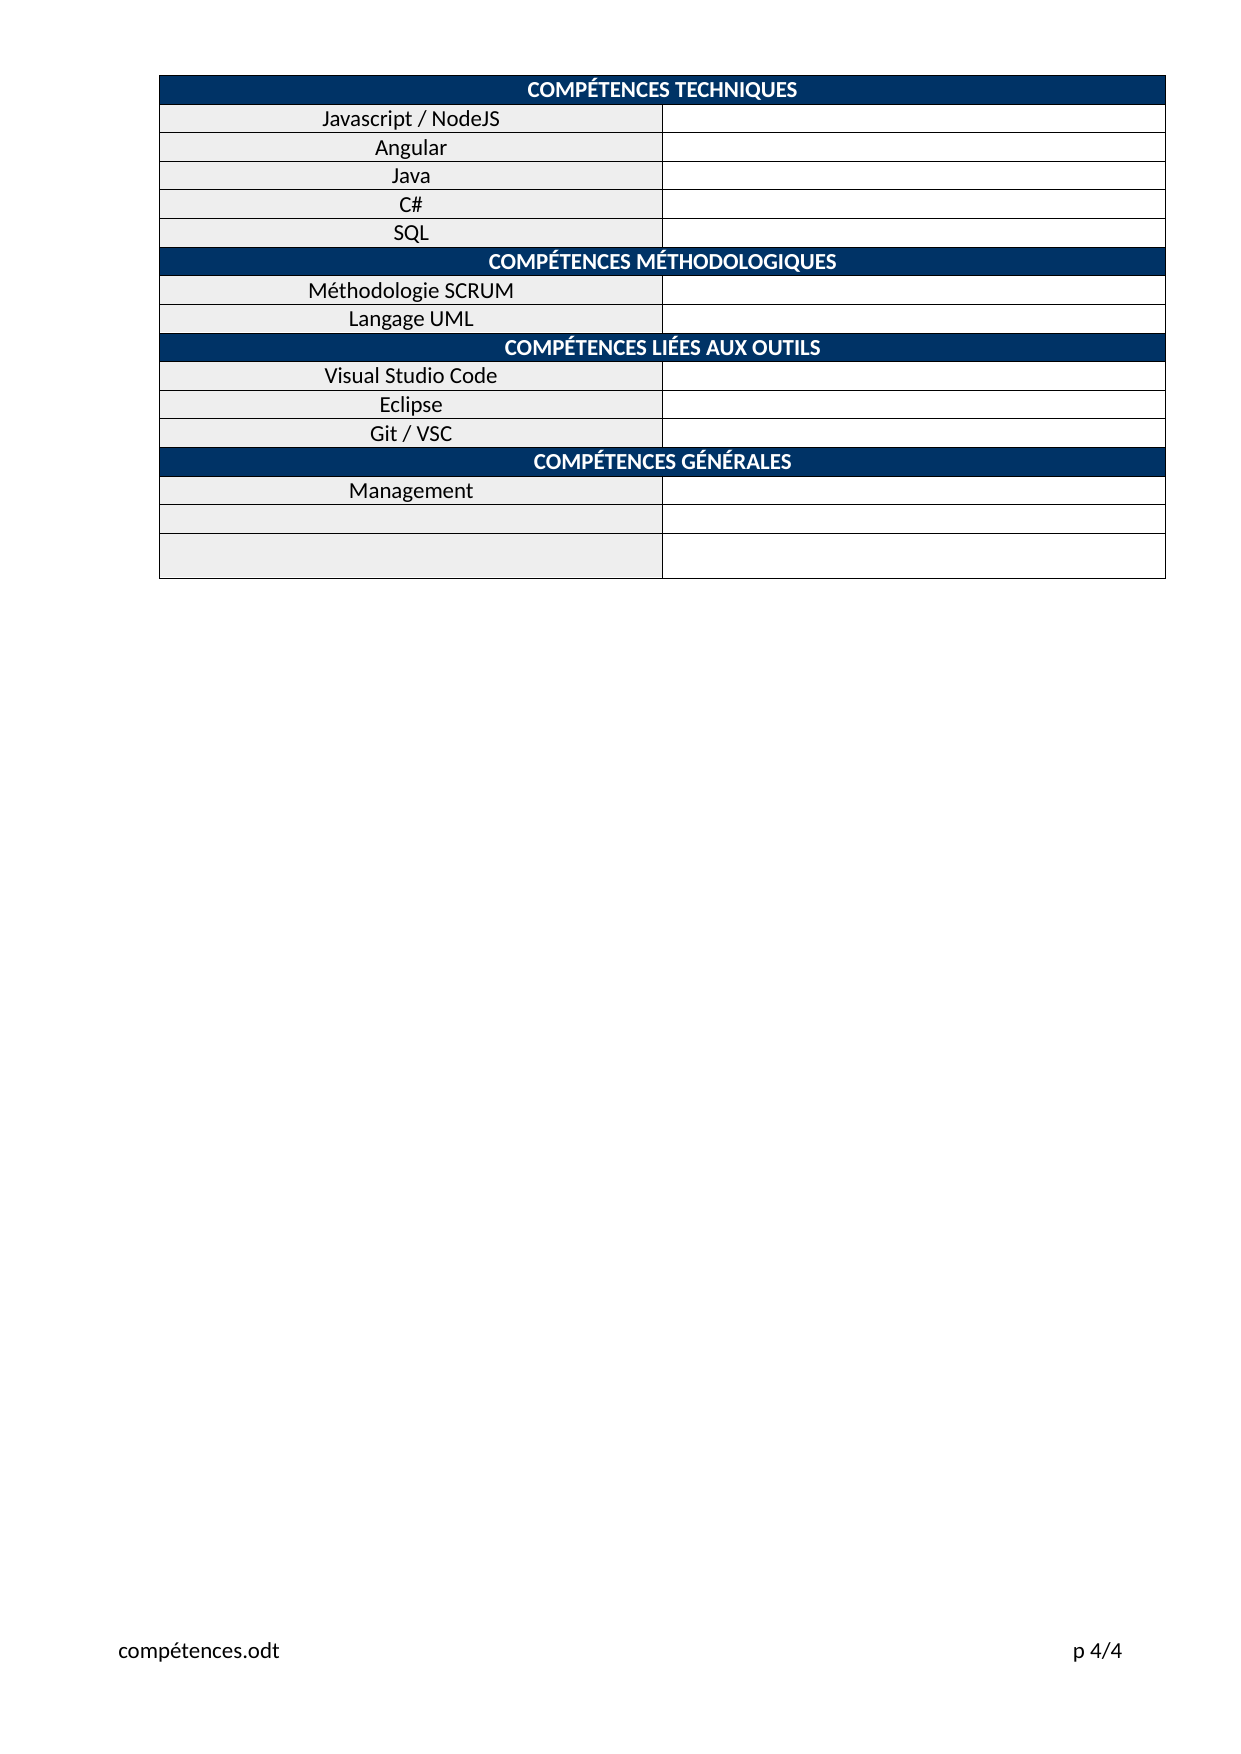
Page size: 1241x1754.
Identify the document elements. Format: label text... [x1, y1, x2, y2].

table_cell Management [160, 477, 662, 504]
table_cell Angular [160, 133, 662, 161]
table_cell [663, 391, 1165, 418]
table_cell [160, 505, 662, 533]
table_cell [663, 133, 1165, 161]
table_cell Visual Studio Code [160, 362, 662, 390]
table_cell [663, 477, 1165, 504]
table_cell [663, 534, 1165, 577]
table_cell Git / VSC [160, 419, 662, 447]
table_cell Javascript / NodeJS [160, 105, 662, 132]
table_cell [663, 305, 1165, 332]
table_cell [160, 534, 662, 577]
table_cell Eclipse [160, 391, 662, 418]
table_cell C# [160, 190, 662, 218]
table_cell COMPÉTENCES TECHNIQUES [160, 76, 1165, 104]
table_cell Java [160, 162, 662, 189]
table_cell [663, 276, 1165, 304]
table_cell COMPÉTENCES MÉTHODOLOGIQUES [160, 248, 1165, 275]
table_cell COMPÉTENCES LIÉES AUX OUTILS [160, 334, 1165, 361]
table_cell [663, 362, 1165, 390]
table_cell [663, 105, 1165, 132]
table_cell [663, 219, 1165, 247]
table_cell SQL [160, 219, 662, 247]
table_cell [663, 162, 1165, 189]
table_cell COMPÉTENCES GÉNÉRALES [160, 448, 1165, 476]
table_cell Langage UML [160, 305, 662, 332]
table_cell [663, 190, 1165, 218]
table_cell Méthodologie SCRUM [160, 276, 662, 304]
table_cell [663, 505, 1165, 533]
table_cell [663, 419, 1165, 447]
